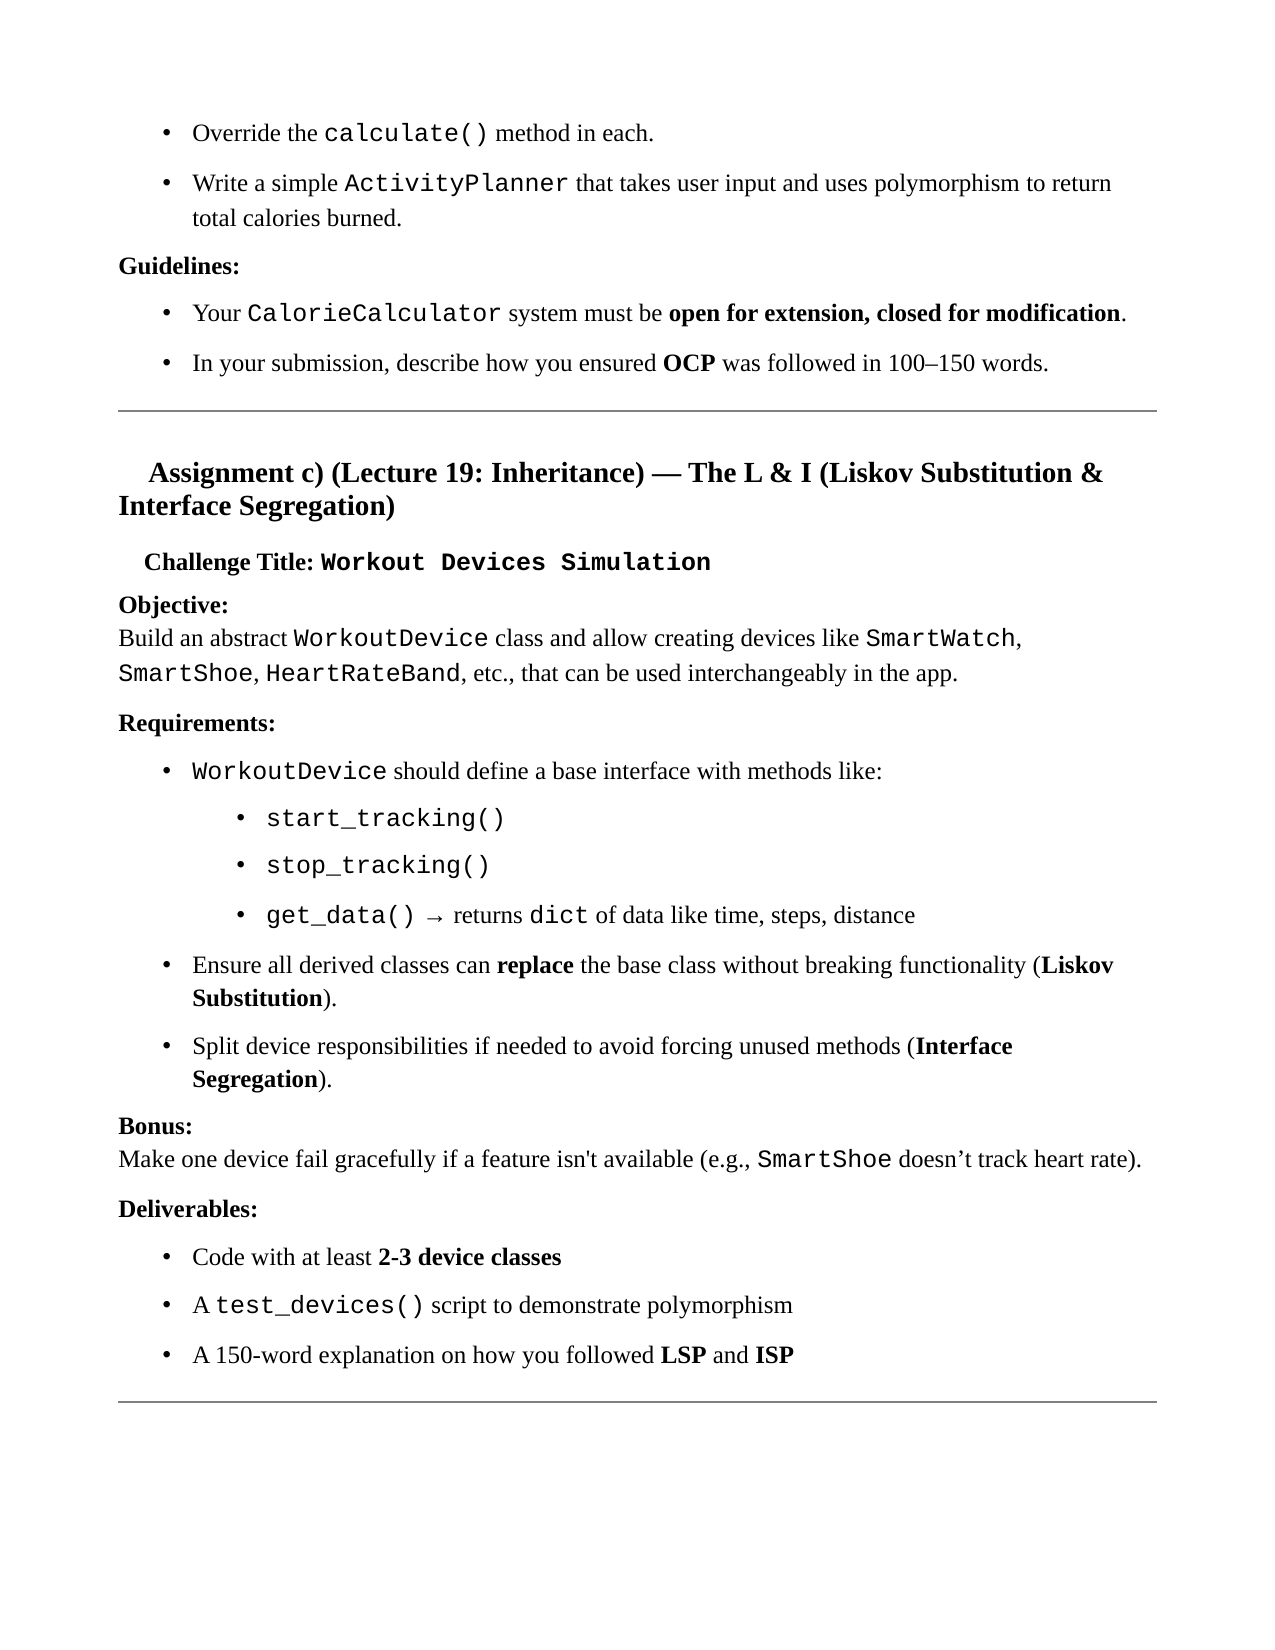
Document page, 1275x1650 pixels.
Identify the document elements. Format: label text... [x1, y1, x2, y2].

list A test_devices() script to demonstrate polymorphism [162, 1290, 1157, 1321]
list get_data() → returns dict of data like time, steps, distance [236, 900, 1157, 931]
list Ensure all derived classes can replace the base class without breaking functionality (Liskov Substitution). [162, 950, 1157, 1012]
text Bonus: Make one device fail gracefully if a feature isn't available (e.g., SmartShoe doesn’t track heart rate). [118, 1111, 1157, 1175]
text Guidelines: [118, 251, 1157, 279]
subtitle 📝 Challenge Title: Workout Devices Simulation [118, 547, 1157, 578]
list stop_tracking() [236, 853, 1157, 881]
list Override the calculate() method in each. [162, 118, 1157, 149]
list Your CalorieCalculator system must be open for extension, closed for modification. [162, 298, 1157, 329]
subtitle 🔐 Assignment c) (Lecture 19: Inheritance) — The L & I (Liskov Substitution & Interface Segregation) [118, 455, 1157, 522]
list A 150-word explanation on how you followed LSP and ISP [162, 1340, 1157, 1368]
list Code with at least 2-3 device classes [162, 1242, 1157, 1271]
list In your submission, describe how you ensured OCP was followed in 100–150 words. [162, 348, 1157, 377]
list Split device responsibilities if needed to avoid forcing unused methods (Interface Segregation). [162, 1031, 1157, 1093]
list Write a simple ActivityPlanner that takes user input and uses polymorphism to return total calories burned. [162, 168, 1157, 232]
list WorkoutDevice should define a base interface with methods like: [162, 756, 1157, 787]
text Objective: Build an abstract WorkoutDevice class and allow creating devices like SmartWatch, SmartShoe, HeartRateBand, etc., that can be used interchangeably in the app. [118, 590, 1157, 689]
list start_tracking() [236, 806, 1157, 834]
text Requirements: [118, 708, 1157, 737]
text Deliverables: [118, 1194, 1157, 1223]
